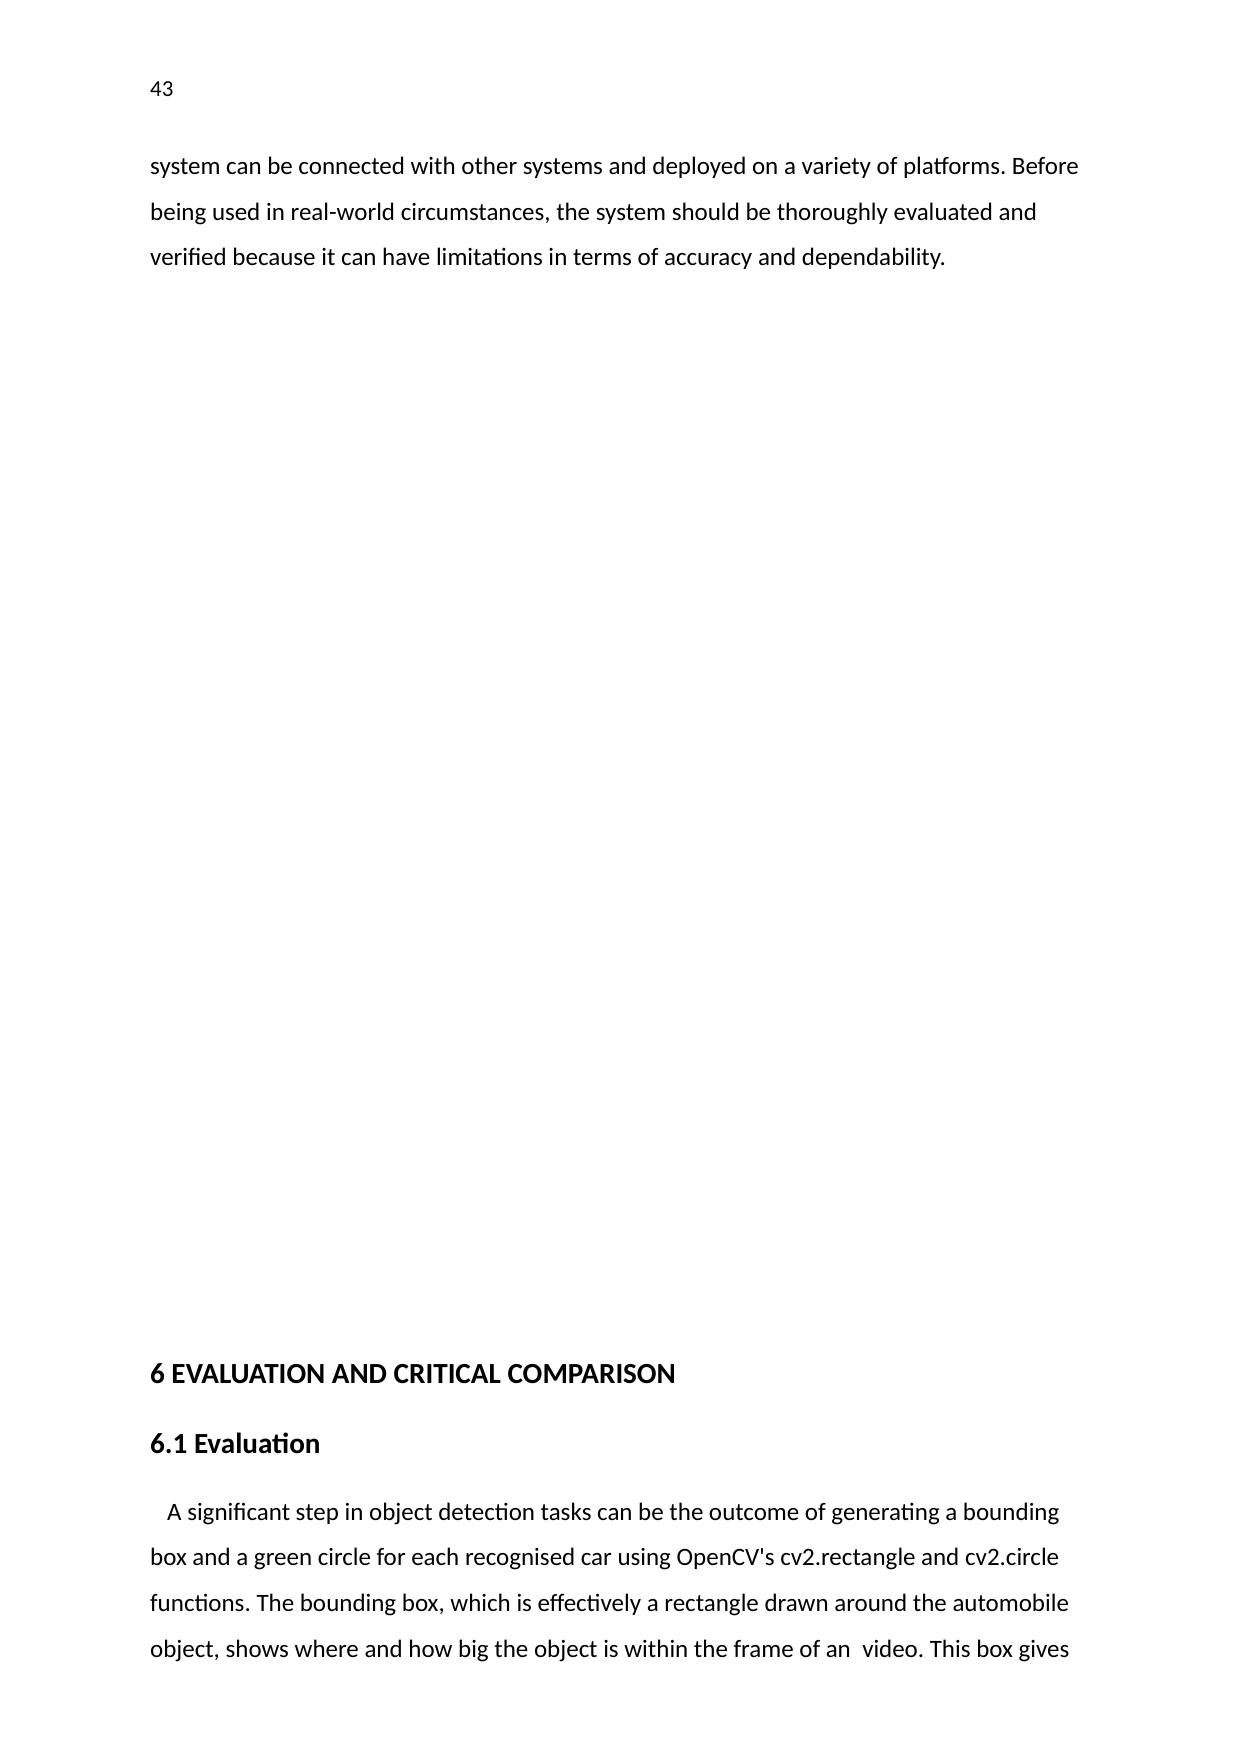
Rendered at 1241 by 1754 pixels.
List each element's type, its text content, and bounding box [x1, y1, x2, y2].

text 6.1 Evaluation [150, 1426, 1090, 1461]
text A significant step in object detection tasks can be the outcome of generating a bounding box and a green circle for each recognised car using OpenCV's cv2.rectangle and cv2.circle functions. The bounding box, which is effectively a rectangle drawn around the automobile object, shows where and how big the object is within the frame of an video. This box gives [150, 1496, 1090, 1663]
text system can be connected with other systems and deployed on a variety of platforms. Before being used in real-world circumstances, the system should be thoroughly evaluated and verified because it can have limitations in terms of accuracy and dependability. [150, 150, 1090, 272]
text 6 EVALUATION AND CRITICAL COMPARISON [150, 1355, 1090, 1391]
